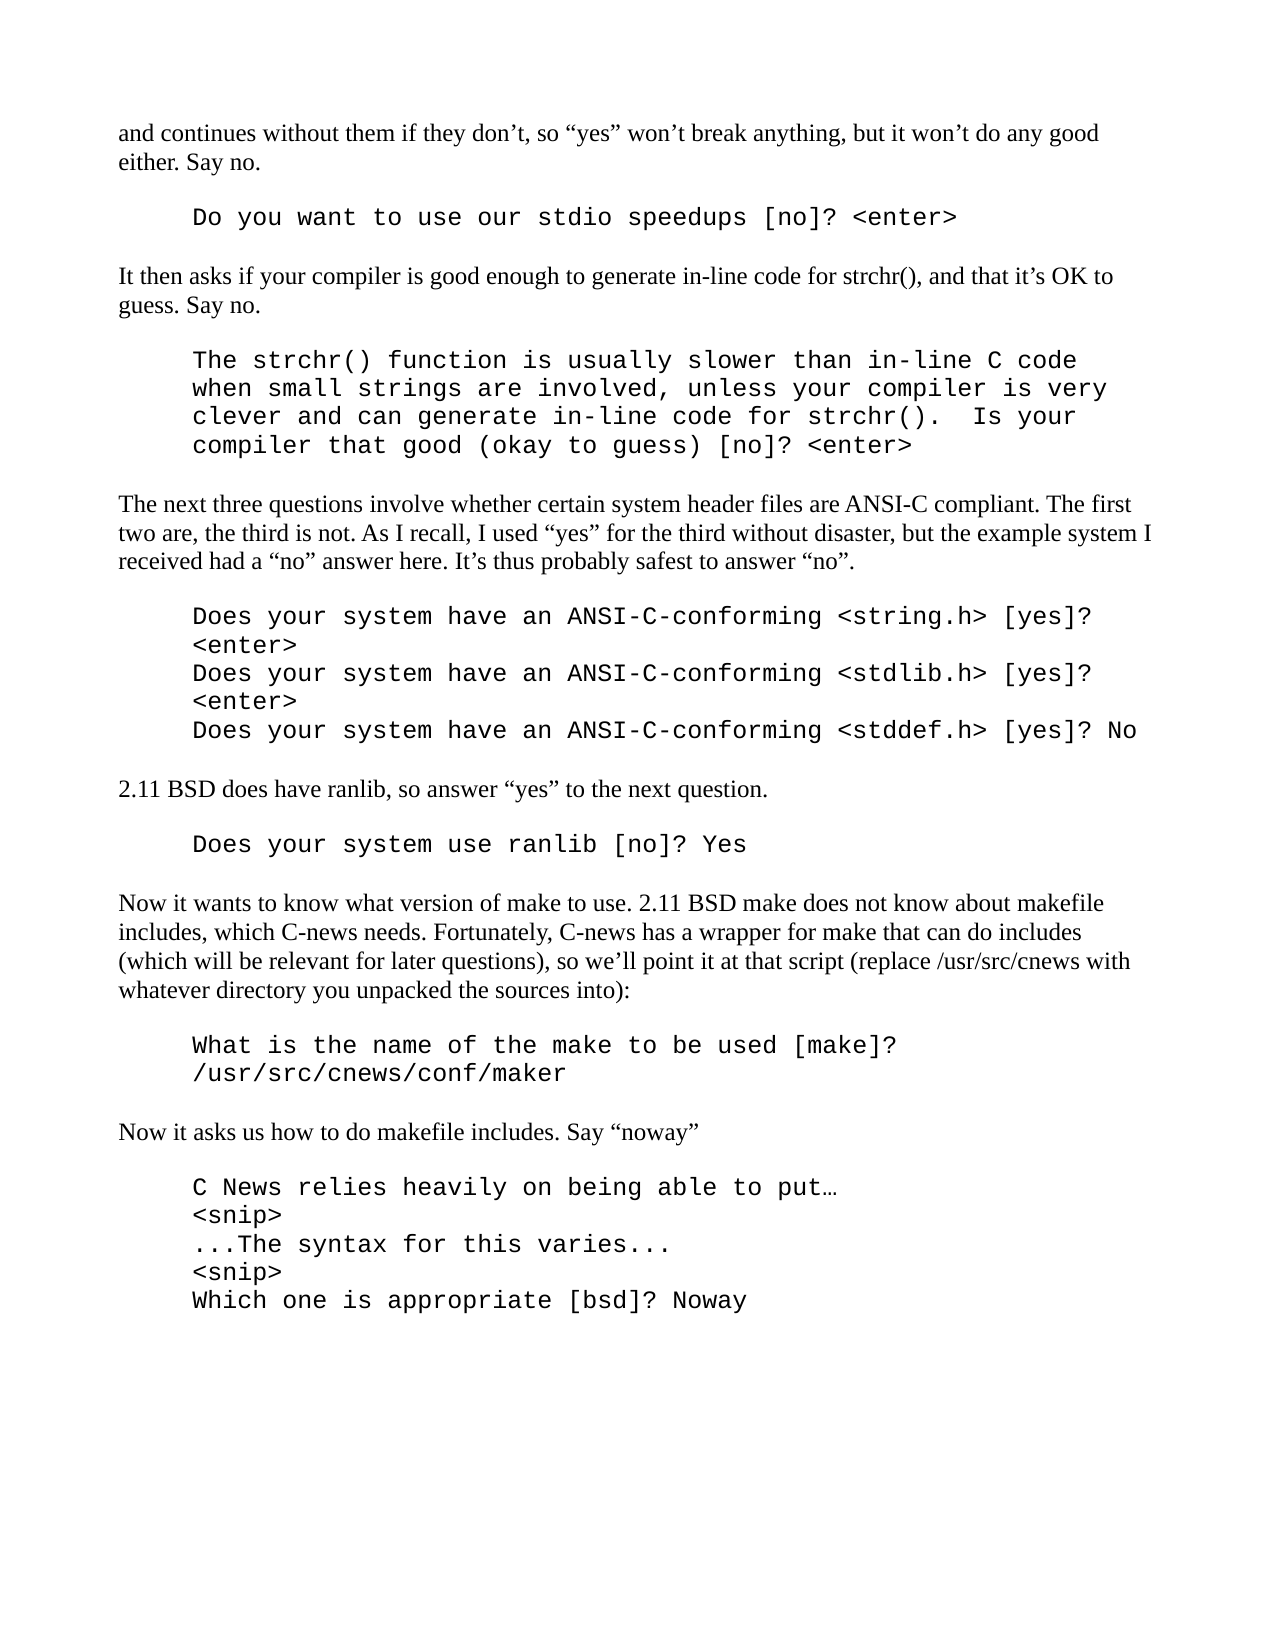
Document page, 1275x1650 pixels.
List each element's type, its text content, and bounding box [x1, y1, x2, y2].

text The next three questions involve whether certain system header files are ANSI-C compliant. The first two are, the third is not. As I recall, I used “yes” for the third without disaster, but the example system I received had a “no” answer here. It’s thus probably safest to answer “no”. [118, 489, 1157, 575]
text Does your system have an ANSI-C-conforming <string.h> [yes]? <enter> [192, 604, 1157, 661]
text <snip> [192, 1203, 1157, 1231]
text 2.11 BSD does have ranlib, so answer “yes” to the next question. [118, 774, 1157, 803]
text The strchr() function is usually slower than in-line C code [192, 347, 1157, 376]
text Does your system have an ANSI-C-conforming <stdlib.h> [yes]? <enter> [192, 661, 1157, 717]
text C News relies heavily on being able to put… [192, 1175, 1157, 1203]
text Which one is appropriate [bsd]? Noway [192, 1288, 1157, 1316]
text Now it wants to know what version of make to use. 2.11 BSD make does not know about makefile includes, which C-news needs. Fortunately, C-news has a wrapper for make that can do includes (which will be relevant for later questions), so we’ll point it at that script (replace /usr/src/cnews with whatever directory you unpacked the sources into): [118, 888, 1157, 1003]
text ...The syntax for this varies... [192, 1231, 1157, 1260]
text Now it asks us how to do makefile includes. Say “noway” [118, 1117, 1157, 1146]
text and continues without them if they don’t, so “yes” won’t break anything, but it won’t do any good either. Say no. [118, 118, 1157, 176]
text <snip> [192, 1260, 1157, 1288]
text clever and can generate in-line code for strchr(). Is your [192, 404, 1157, 432]
text Does your system use ranlib [no]? Yes [192, 831, 1157, 860]
text when small strings are involved, unless your compiler is very [192, 376, 1157, 404]
text It then asks if your compiler is good enough to generate in-line code for strchr(), and that it’s OK to guess. Say no. [118, 261, 1157, 318]
text What is the name of the make to be used [make]? /usr/src/cnews/conf/maker [192, 1032, 1157, 1089]
text Does your system have an ANSI-C-conforming <stddef.h> [yes]? No [192, 717, 1157, 746]
text Do you want to use our stdio speedups [no]? <enter> [192, 204, 1157, 233]
text compiler that good (okay to guess) [no]? <enter> [192, 432, 1157, 461]
